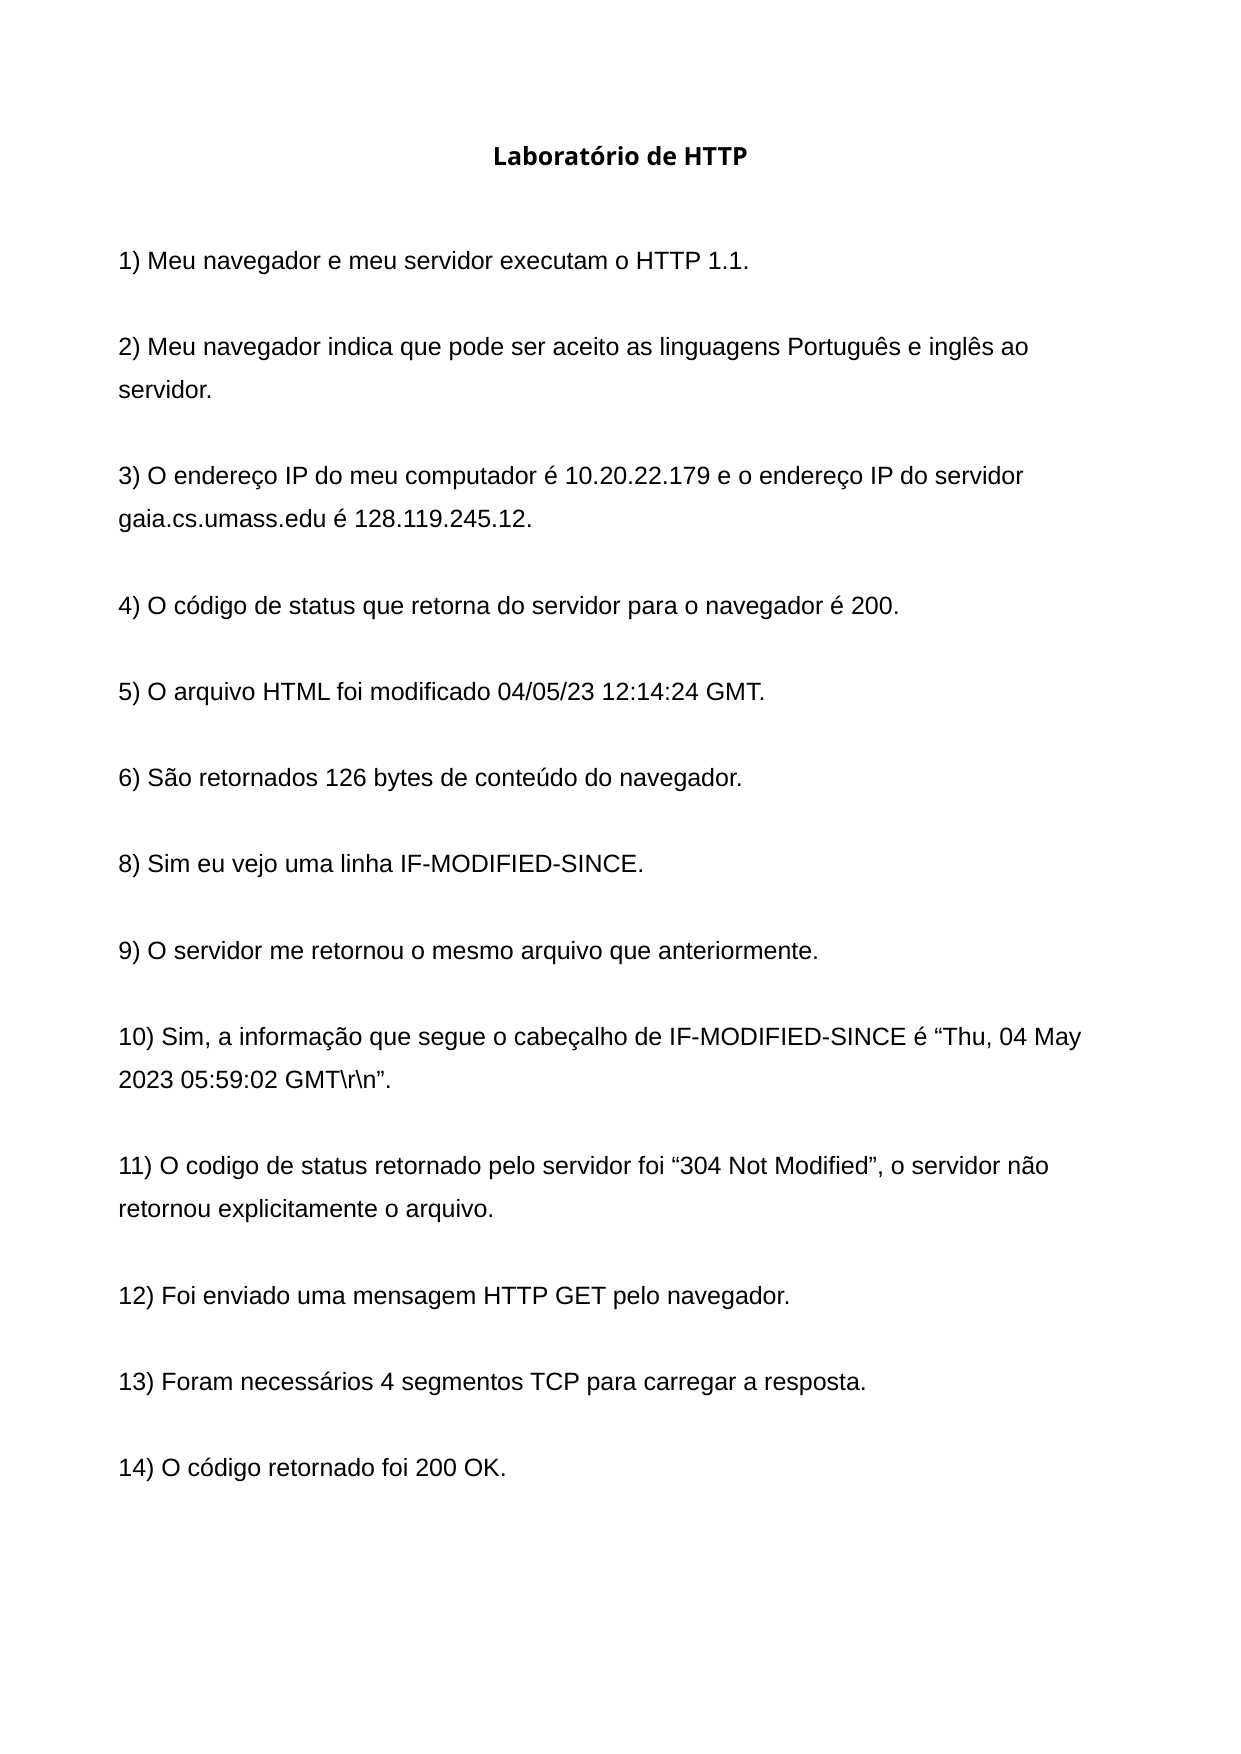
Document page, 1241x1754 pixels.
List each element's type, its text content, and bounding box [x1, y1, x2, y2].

text 9) O servidor me retornou o mesmo arquivo que anteriormente. [118, 936, 1122, 964]
text 2) Meu navegador indica que pode ser aceito as linguagens Português e inglês ao servidor. [118, 332, 1122, 404]
text 10) Sim, a informação que segue o cabeçalho de IF-MODIFIED-SINCE é “Thu, 04 May 2023 05:59:02 GMT\r\n”. [118, 1022, 1122, 1094]
text 12) Foi enviado uma mensagem HTTP GET pelo navegador. [118, 1281, 1122, 1309]
text 3) O endereço IP do meu computador é 10.20.22.179 e o endereço IP do servidor gaia.cs.umass.edu é 128.119.245.12. [118, 461, 1122, 533]
text 11) O codigo de status retornado pelo servidor foi “304 Not Modified”, o servidor não retornou explicitamente o arquivo. [118, 1151, 1122, 1223]
text 13) Foram necessários 4 segmentos TCP para carregar a resposta. [118, 1367, 1122, 1396]
text 8) Sim eu vejo uma linha IF-MODIFIED-SINCE. [118, 849, 1122, 878]
text 1) Meu navegador e meu servidor executam o HTTP 1.1. [118, 246, 1122, 274]
text 4) O código de status que retorna do servidor para o navegador é 200. [118, 591, 1122, 619]
text 14) O código retornado foi 200 OK. [118, 1453, 1122, 1482]
text 6) São retornados 126 bytes de conteúdo do navegador. [118, 763, 1122, 792]
subtitle Laboratório de HTTP [118, 139, 1122, 173]
text 5) O arquivo HTML foi modificado 04/05/23 12:14:24 GMT. [118, 677, 1122, 706]
